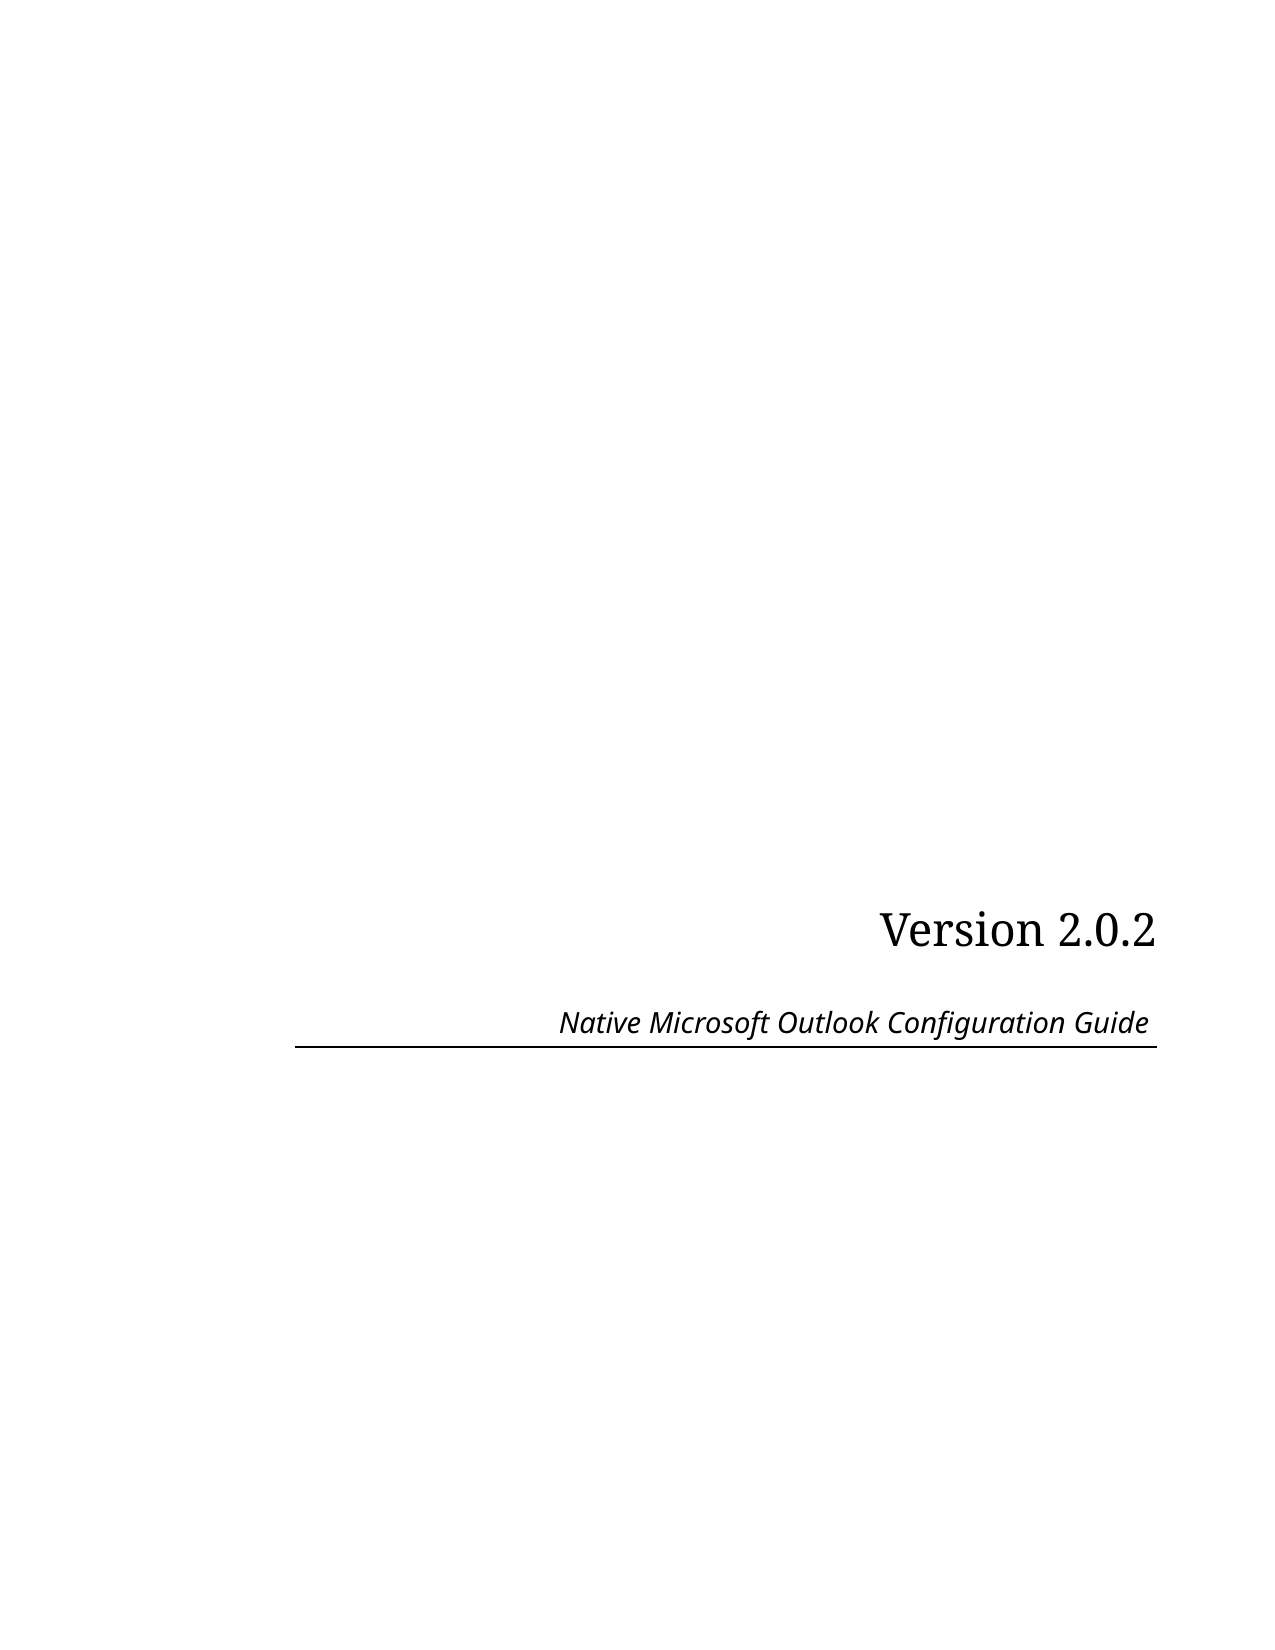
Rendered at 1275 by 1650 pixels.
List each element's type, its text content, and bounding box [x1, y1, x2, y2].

title Version 2.0.2 [295, 898, 1157, 960]
subtitle Native Microsoft Outlook Configuration Guide [295, 998, 1157, 1046]
